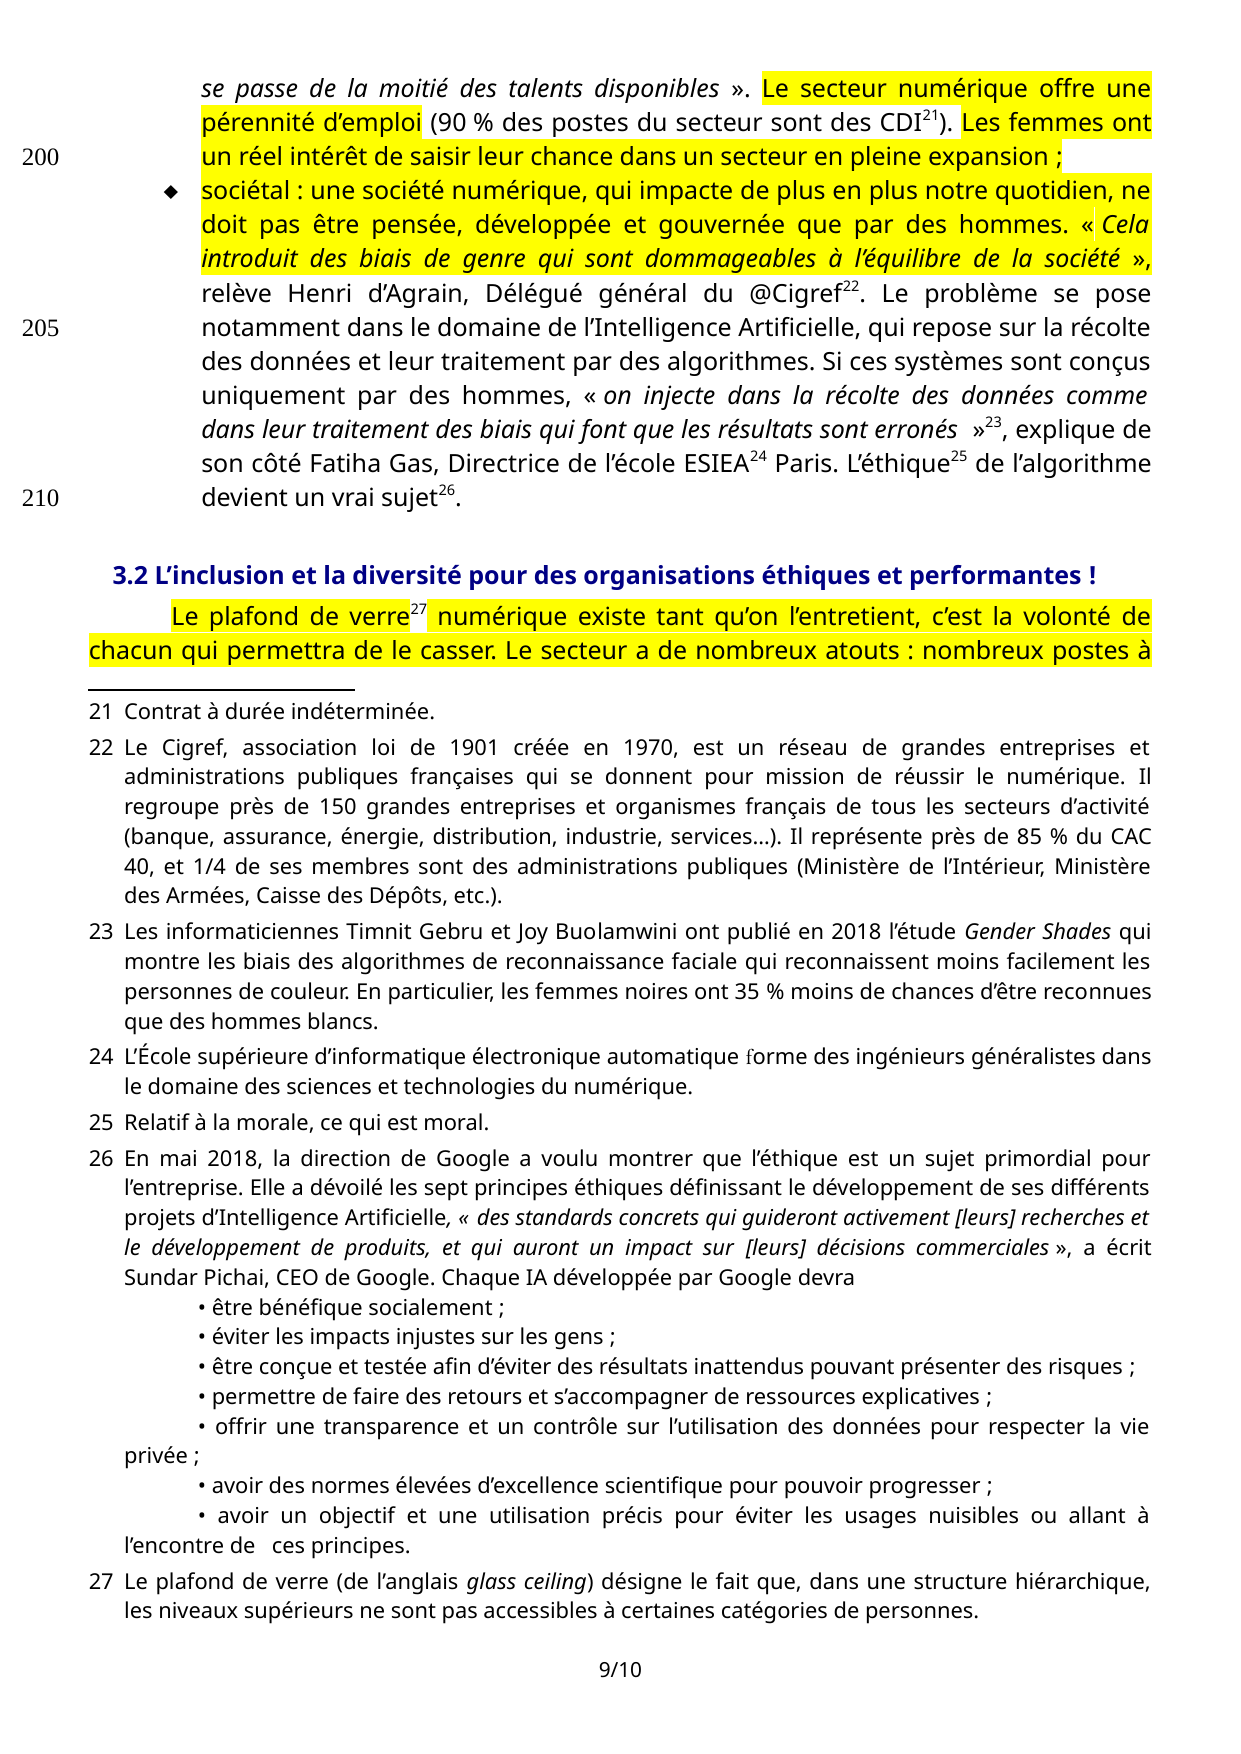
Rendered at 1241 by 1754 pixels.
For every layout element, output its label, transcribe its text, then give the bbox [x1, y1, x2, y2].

list sociétal : une société numérique, qui impacte de plus en plus notre quotidien, ne doit pas être pensée, développée et gouvernée que par des hommes. « Cela introduit des biais de genre qui sont dommageables à l’équilibre de la société », relève Henri d’Agrain, Délégué général du @Cigref. Le problème se pose notamment dans le domaine de l’Intelligence Artificielle, qui repose sur la récolte des données et leur traitement par des algorithmes. Si ces systèmes sont conçus uniquement par des hommes, « on injecte dans la récolte des données comme dans leur traitement des biais qui font que les résultats sont erronés », explique de son côté Fatiha Gas, Directrice de l’école ESIEA Paris. L’éthique de l’algorithme devient un vrai sujet. [163, 173, 1152, 514]
list Relatif à la morale, ce qui est moral. [88, 1107, 1152, 1137]
text Le plafond de verre (de l’anglais glass ceiling) désigne le fait que, dans une structure hiérarchique, les niveaux supérieurs ne sont pas accessibles à certaines catégories de personnes. [88, 1566, 1152, 1625]
list En mai 2018, la direction de Google a voulu montrer que l’éthique est un sujet primordial pour l’entreprise. Elle a dévoilé les sept principes éthiques définissant le développement de ses différents projets d’Intelligence Artificielle, « des standards concrets qui guideront activement [leurs] recherches et le développement de produits, et qui auront un impact sur [leurs] décisions commerciales », a écrit Sundar Pichai, CEO de Google. Chaque IA développée par Google devra • être bénéfique socialement ; • éviter les impacts injustes sur les gens ; • être conçue et testée afin d’éviter des résultats inattendus pouvant présenter des risques ; • permettre de faire des retours et s’accompagner de ressources explicatives ; • offrir une transparence et un contrôle sur l’utilisation des données pour respecter la vie privée ; • avoir des normes élevées d’excellence scientifique pour pouvoir progresser ; • avoir un objectif et une utilisation précis pour éviter les usages nuisibles ou allant à l’encontre de ces principes. [88, 1143, 1152, 1560]
list Contrat à durée indéterminée. [88, 696, 1152, 726]
list Le Cigref, association loi de 1901 créée en 1970, est un réseau de grandes entreprises et administrations publiques françaises qui se donnent pour mission de réussir le numérique. Il regroupe près de 150 grandes entreprises et organismes français de tous les secteurs d’activité (banque, assurance, énergie, distribution, industrie, services…). Il représente près de 85 % du CAC 40, et 1/4 de ses membres sont des administrations publiques (Ministère de l’Intérieur, Ministère des Armées, Caisse des Dépôts, etc.). [88, 732, 1152, 910]
list se passe de la moitié des talents disponibles ». Le secteur numérique offre une pérennité d’emploi (90 % des postes du secteur sont des CDI). Les femmes ont un réel intérêt de saisir leur chance dans un secteur en pleine expansion ; [163, 71, 1152, 173]
text Le plafond de verre numérique existe tant qu’on l’entretient, c’est la volonté de chacun qui permettra de le casser. Le secteur a de nombreux atouts : nombreux postes à [88, 598, 1152, 667]
list Les informaticiennes Timnit Gebru et Joy Buolamwini ont publié en 2018 l’étude Gender Shades qui montre les biais des algorithmes de reconnaissance faciale qui reconnaissent moins facilement les personnes de couleur. En particulier, les femmes noires ont 35 % moins de chances d’être reconnues que des hommes blancs. [88, 916, 1152, 1035]
list L’École supérieure d’informatique électronique automatique forme des ingénieurs généralistes dans le domaine des sciences et technologies du numérique. [88, 1041, 1152, 1101]
subtitle L’inclusion et la diversité pour des organisations éthiques et performantes ! [112, 558, 1152, 592]
